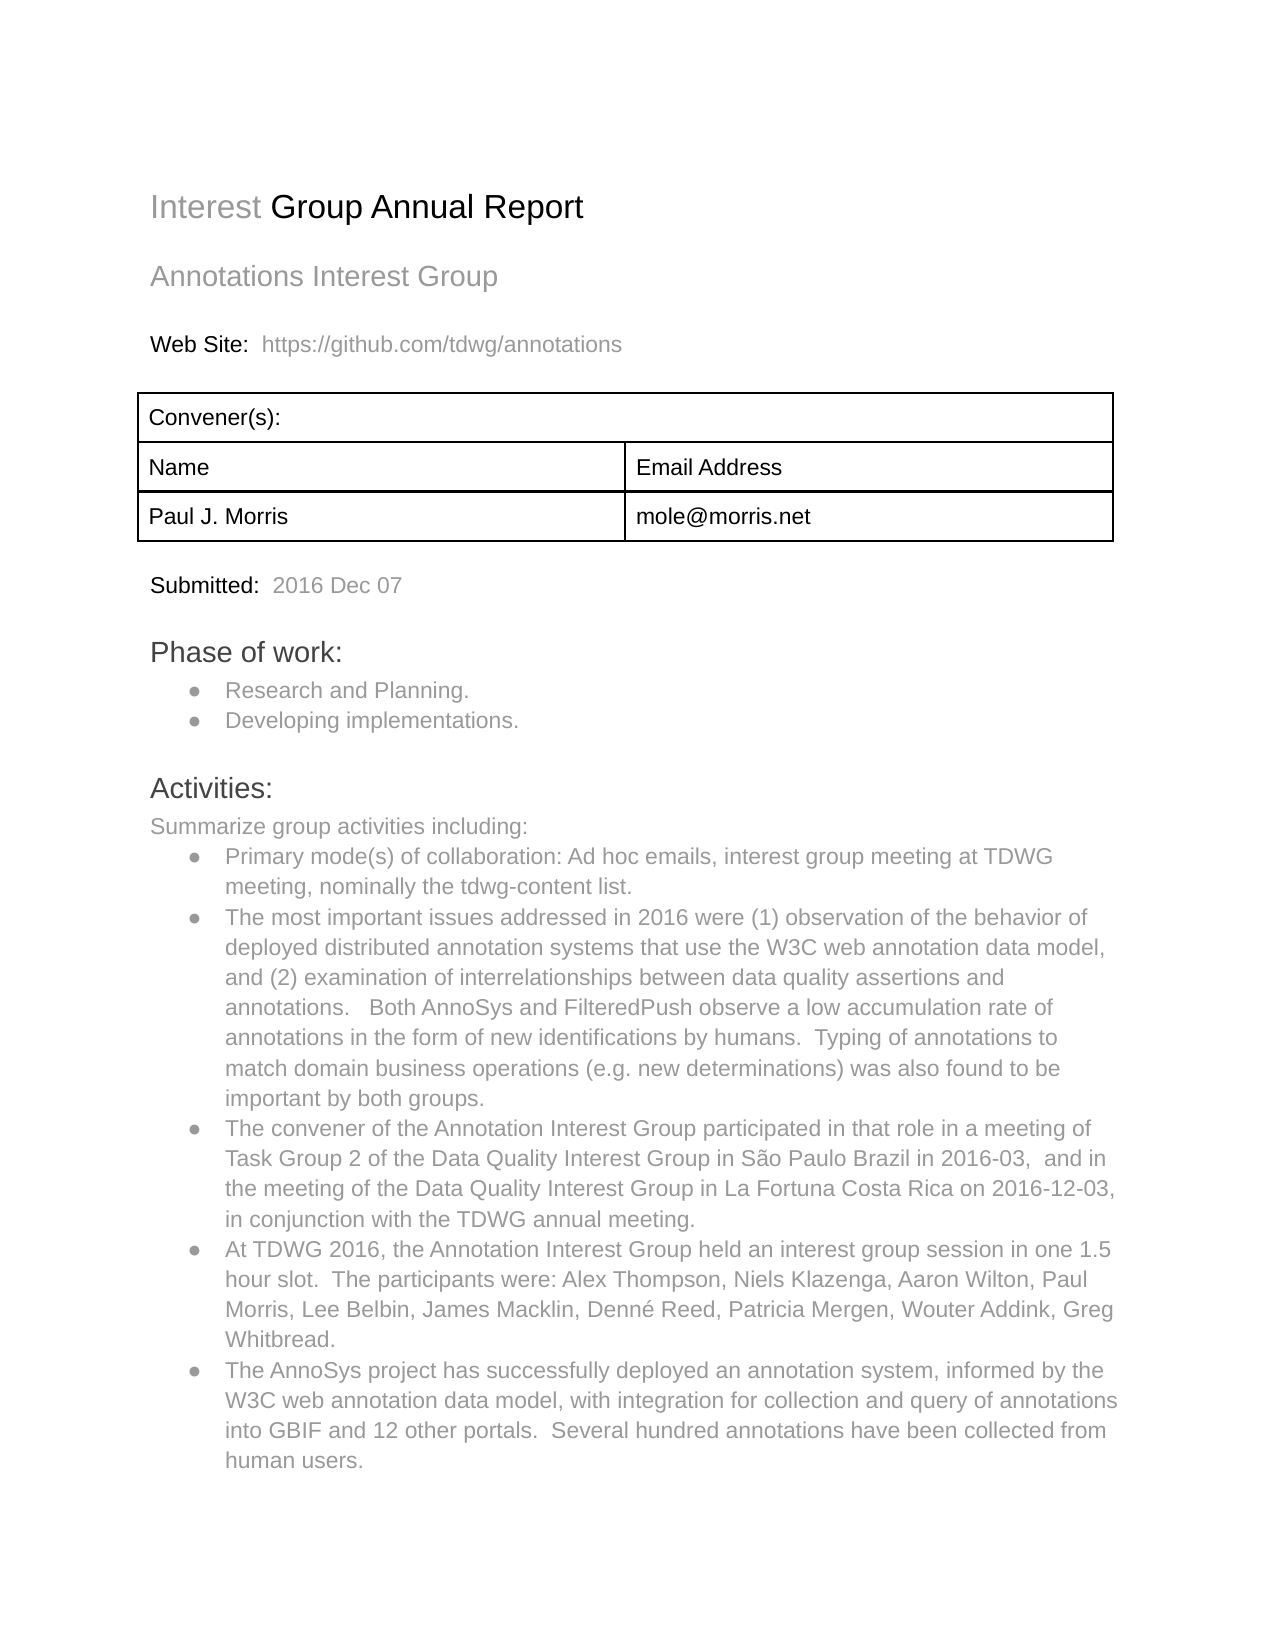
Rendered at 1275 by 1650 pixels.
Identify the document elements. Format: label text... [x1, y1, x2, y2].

subtitle Phase of work: [150, 635, 1125, 669]
list Research and Planning. [187, 677, 1125, 704]
table_cell Name [139, 443, 624, 490]
subtitle Annotations Interest Group [150, 259, 1125, 293]
text Web Site: https://github.com/tdwg/annotations [150, 331, 1125, 358]
table_cell mole@morris.net [626, 493, 1112, 539]
table_cell Paul J. Morris [139, 493, 624, 539]
list Primary mode(s) of collaboration: Ad hoc emails, interest group meeting at TDWG meeting, nominally the tdwg-content list. [187, 843, 1125, 900]
list The convener of the Annotation Interest Group participated in that role in a meeting of Task Group 2 of the Data Quality Interest Group in São Paulo Brazil in 2016-03, and in the meeting of the Data Quality Interest Group in La Fortuna Costa Rica on 2016-12-03, in conjunction with the TDWG annual meeting. [187, 1115, 1125, 1232]
list The AnnoSys project has successfully deployed an annotation system, informed by the W3C web annotation data model, with integration for collection and query of annotations into GBIF and 12 other portals. Several hundred annotations have been collected from human users. [187, 1357, 1125, 1474]
subtitle Activities: [150, 771, 1125, 804]
list Developing implementations. [187, 707, 1125, 734]
text Summarize group activities including: [150, 813, 1125, 839]
list At TDWG 2016, the Annotation Interest Group held an interest group session in one 1.5 hour slot. The participants were: Alex Thompson, Niels Klazenga, Aaron Wilton, Paul Morris, Lee Belbin, James Macklin, Denné Reed, Patricia Mergen, Wouter Addink, Greg Whitbread. [187, 1236, 1125, 1353]
list The most important issues addressed in 2016 were (1) observation of the behavior of deployed distributed annotation systems that use the W3C web annotation data model, and (2) examination of interrelationships between data quality assertions and annotations. Both AnnoSys and FilteredPush observe a low accumulation rate of annotations in the form of new identifications by humans. Typing of annotations to match domain business operations (e.g. new determinations) was also found to be important by both groups. [187, 903, 1125, 1111]
subtitle Interest Group Annual Report [150, 187, 1125, 226]
text Submitted: 2016 Dec 07 [150, 572, 1125, 598]
table_cell Email Address [626, 443, 1112, 490]
table_header Convener(s): [139, 394, 1112, 441]
